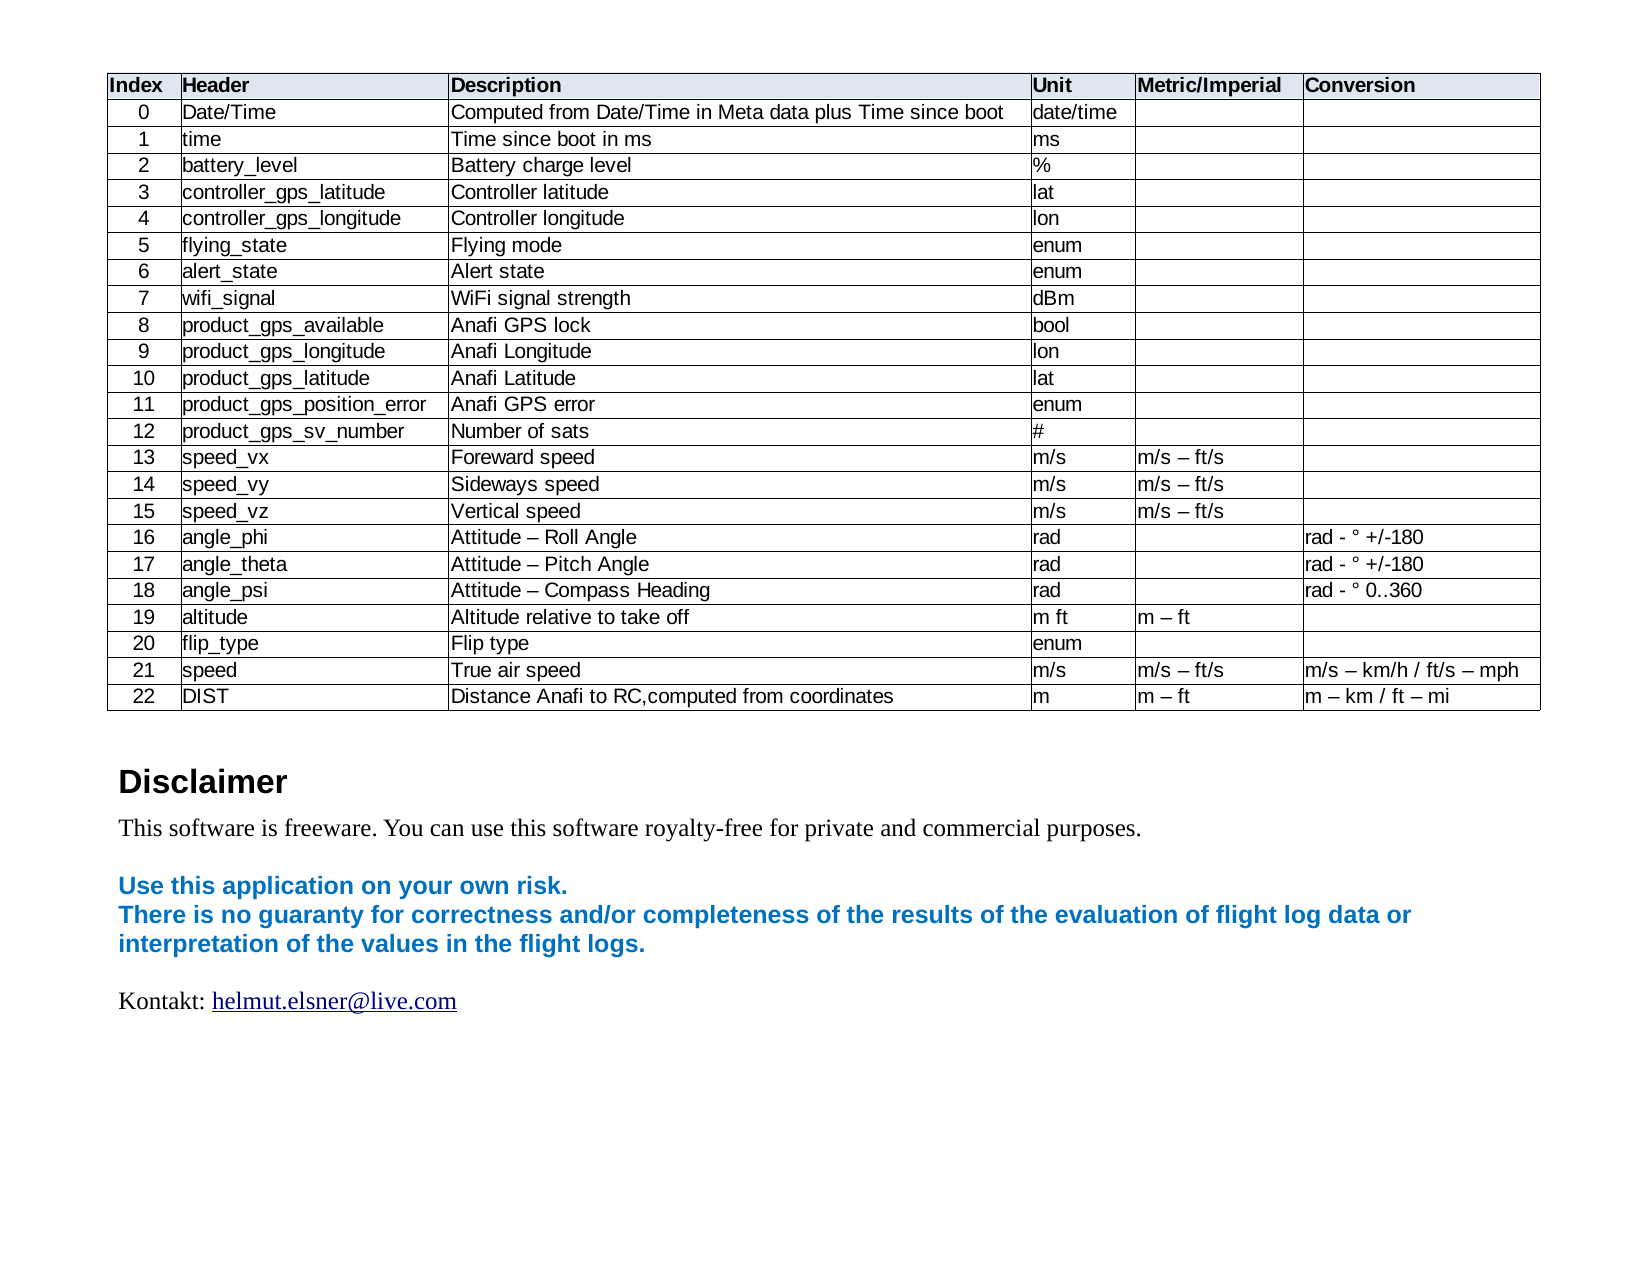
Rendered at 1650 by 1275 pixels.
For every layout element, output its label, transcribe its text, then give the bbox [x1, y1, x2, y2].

text There is no guaranty for correctness and/or completeness of the results of the evaluation of flight log data or interpretation of the values in the flight logs. [118, 900, 1532, 957]
text Kontakt: helmut.elsner@live.com [118, 986, 1532, 1015]
text This software is freeware. You can use this software royalty-free for private and commercial purposes. [118, 813, 1532, 842]
subtitle Disclaimer [118, 762, 1532, 801]
text Use this application on your own risk. [118, 871, 1532, 900]
